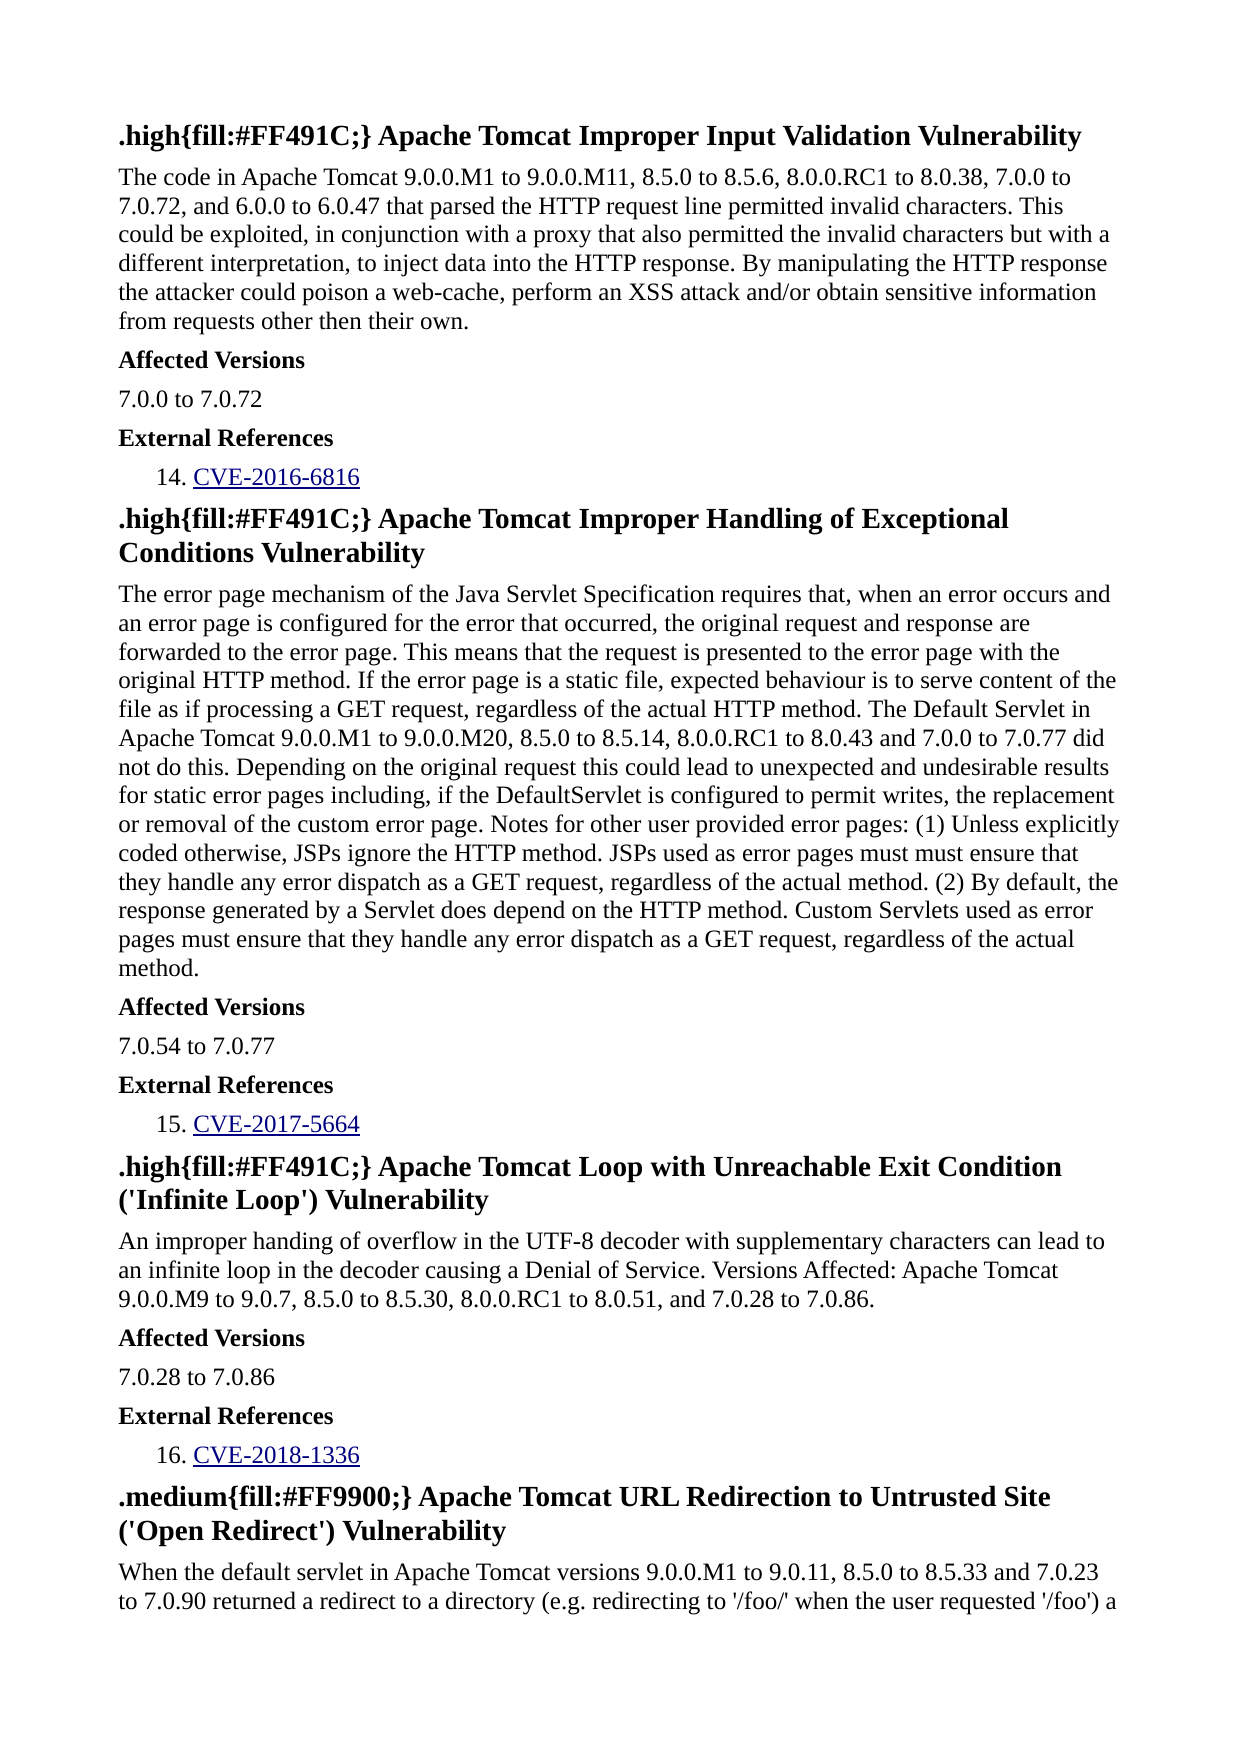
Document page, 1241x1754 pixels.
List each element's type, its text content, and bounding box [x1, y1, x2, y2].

subtitle .high{fill:#FF491C;} Apache Tomcat Loop with Unreachable Exit Condition ('Infinite Loop') Vulnerability [118, 1149, 1122, 1216]
subtitle Affected Versions [118, 1323, 1122, 1352]
subtitle .medium{fill:#FF9900;} Apache Tomcat URL Redirection to Untrusted Site ('Open Redirect') Vulnerability [118, 1479, 1122, 1547]
subtitle External References [118, 1070, 1122, 1099]
text 7.0.28 to 7.0.86 [118, 1362, 1122, 1391]
text The error page mechanism of the Java Servlet Specification requires that, when an error occurs and an error page is configured for the error that occurred, the original request and response are forwarded to the error page. This means that the request is presented to the error page with the original HTTP method. If the error page is a static file, expected behaviour is to serve content of the file as if processing a GET request, regardless of the actual HTTP method. The Default Servlet in Apache Tomcat 9.0.0.M1 to 9.0.0.M20, 8.5.0 to 8.5.14, 8.0.0.RC1 to 8.0.43 and 7.0.0 to 7.0.77 did not do this. Depending on the original request this could lead to unexpected and undesirable results for static error pages including, if the DefaultServlet is configured to permit writes, the replacement or removal of the custom error page. Notes for other user provided error pages: (1) Unless explicitly coded otherwise, JSPs ignore the HTTP method. JSPs used as error pages must must ensure that they handle any error dispatch as a GET request, regardless of the actual method. (2) By default, the response generated by a Servlet does depend on the HTTP method. Custom Servlets used as error pages must ensure that they handle any error dispatch as a GET request, regardless of the actual method. [118, 579, 1122, 982]
text When the default servlet in Apache Tomcat versions 9.0.0.M1 to 9.0.11, 8.5.0 to 8.5.33 and 7.0.23 to 7.0.90 returned a redirect to a directory (e.g. redirecting to '/foo/' when the user requested '/foo') a [118, 1557, 1122, 1614]
subtitle External References [118, 423, 1122, 452]
subtitle .high{fill:#FF491C;} Apache Tomcat Improper Input Validation Vulnerability [118, 118, 1122, 152]
subtitle External References [118, 1401, 1122, 1430]
text The code in Apache Tomcat 9.0.0.M1 to 9.0.0.M11, 8.5.0 to 8.5.6, 8.0.0.RC1 to 8.0.38, 7.0.0 to 7.0.72, and 6.0.0 to 6.0.47 that parsed the HTTP request line permitted invalid characters. This could be exploited, in conjunction with a proxy that also permitted the invalid characters but with a different interpretation, to inject data into the HTTP response. By manipulating the HTTP response the attacker could poison a web-cache, perform an XSS attack and/or obtain sensitive information from requests other then their own. [118, 162, 1122, 334]
text 7.0.54 to 7.0.77 [118, 1031, 1122, 1060]
subtitle Affected Versions [118, 345, 1122, 374]
list CVE-2018-1336 [156, 1440, 1122, 1469]
text An improper handing of overflow in the UTF-8 decoder with supplementary characters can lead to an infinite loop in the decoder causing a Denial of Service. Versions Affected: Apache Tomcat 9.0.0.M9 to 9.0.7, 8.5.0 to 8.5.30, 8.0.0.RC1 to 8.0.51, and 7.0.28 to 7.0.86. [118, 1226, 1122, 1312]
list CVE-2016-6816 [156, 462, 1122, 491]
subtitle Affected Versions [118, 992, 1122, 1021]
subtitle .high{fill:#FF491C;} Apache Tomcat Improper Handling of Exceptional Conditions Vulnerability [118, 502, 1122, 569]
list CVE-2017-5664 [156, 1109, 1122, 1138]
text 7.0.0 to 7.0.72 [118, 384, 1122, 413]
